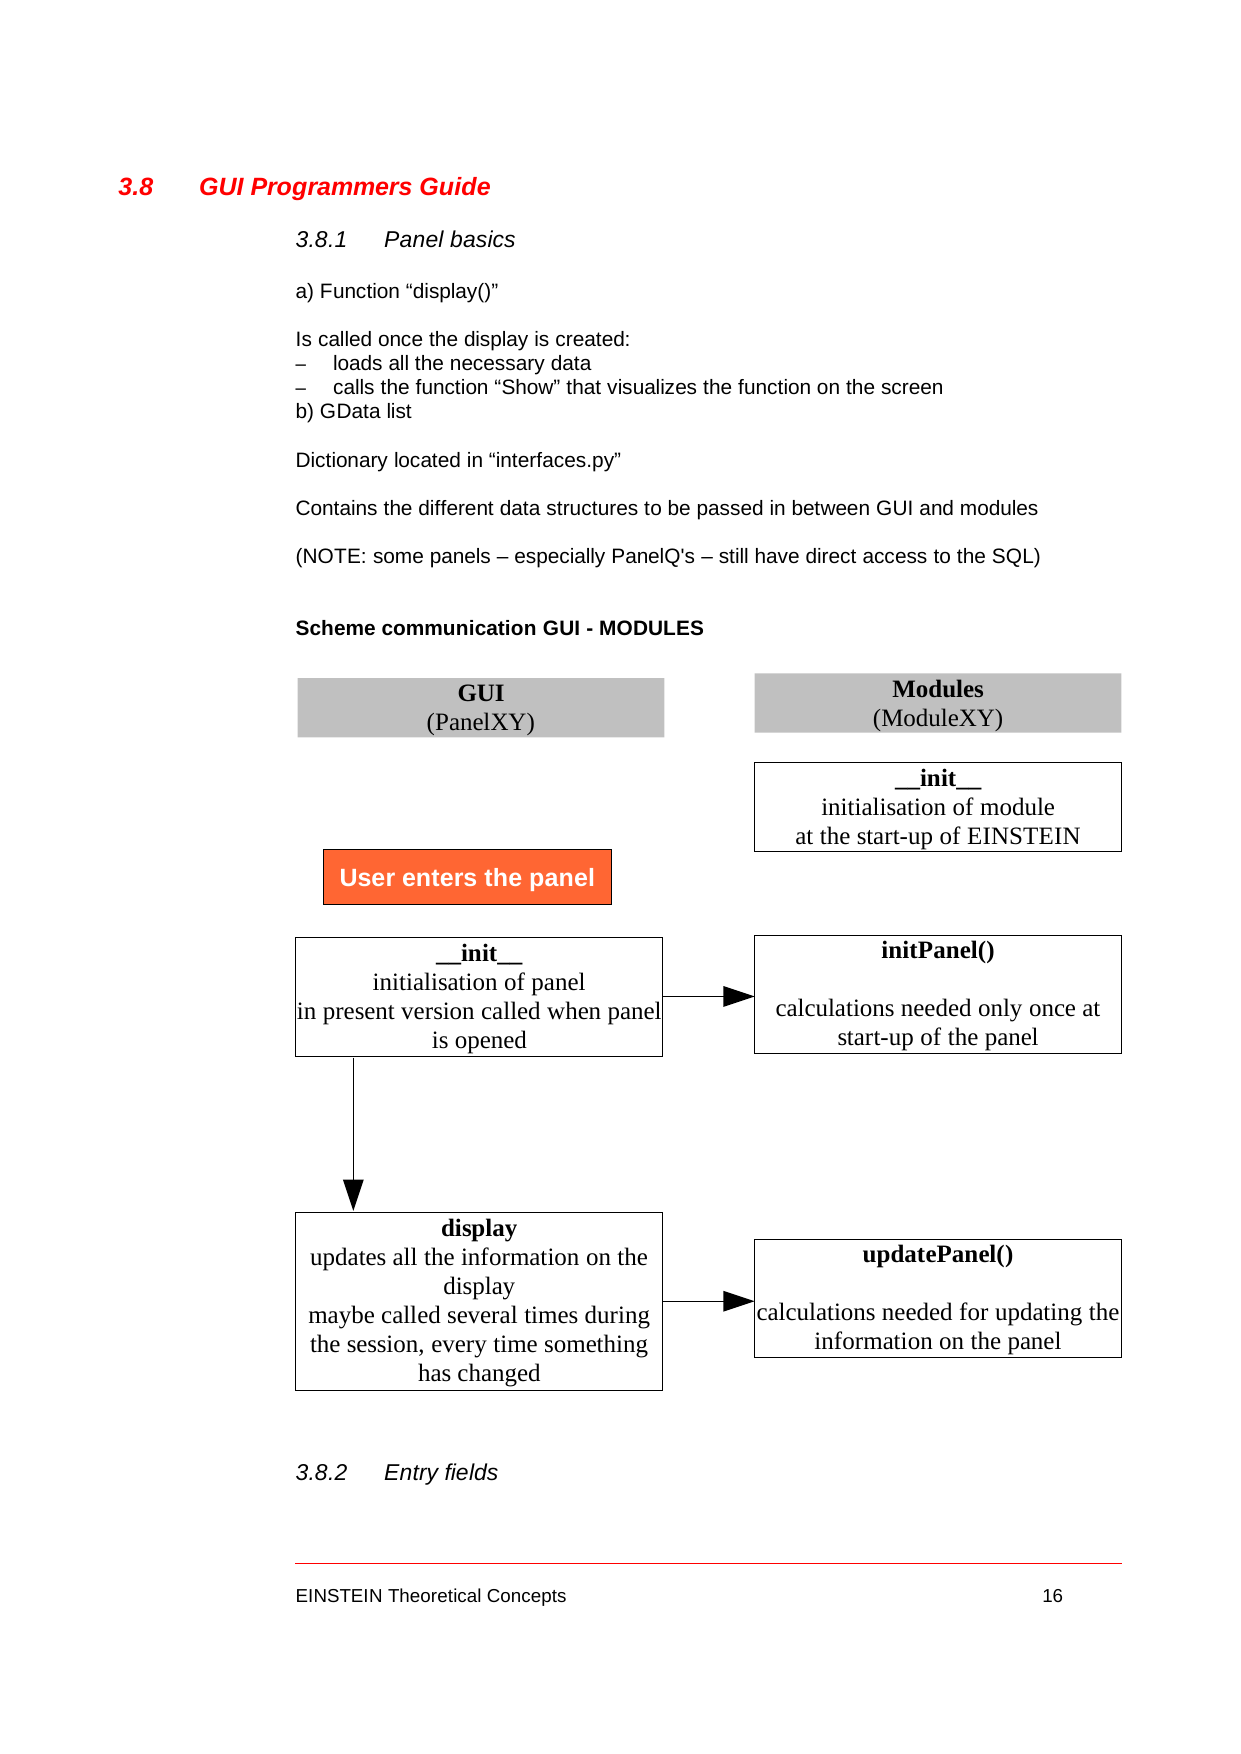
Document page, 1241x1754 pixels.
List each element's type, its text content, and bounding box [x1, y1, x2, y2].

text Is called once the display is created: [295, 327, 1122, 351]
text Contains the different data structures to be passed in between GUI and modules [295, 496, 1122, 520]
subtitle Entry fields [295, 1458, 1122, 1485]
subtitle Panel basics [295, 225, 1122, 252]
list loads all the necessary data [295, 351, 1122, 375]
text Scheme communication GUI - MODULES [295, 616, 1122, 640]
text (NOTE: some panels – especially PanelQ's – still have direct access to the SQL) [295, 544, 1122, 568]
list calls the function “Show” that visualizes the function on the screen [295, 375, 1122, 399]
text Dictionary located in “interfaces.py” [295, 447, 1122, 472]
subtitle GUI Programmers Guide [118, 172, 1122, 201]
text b) GData list [295, 399, 1122, 423]
text a) Function “display()” [295, 279, 1122, 303]
